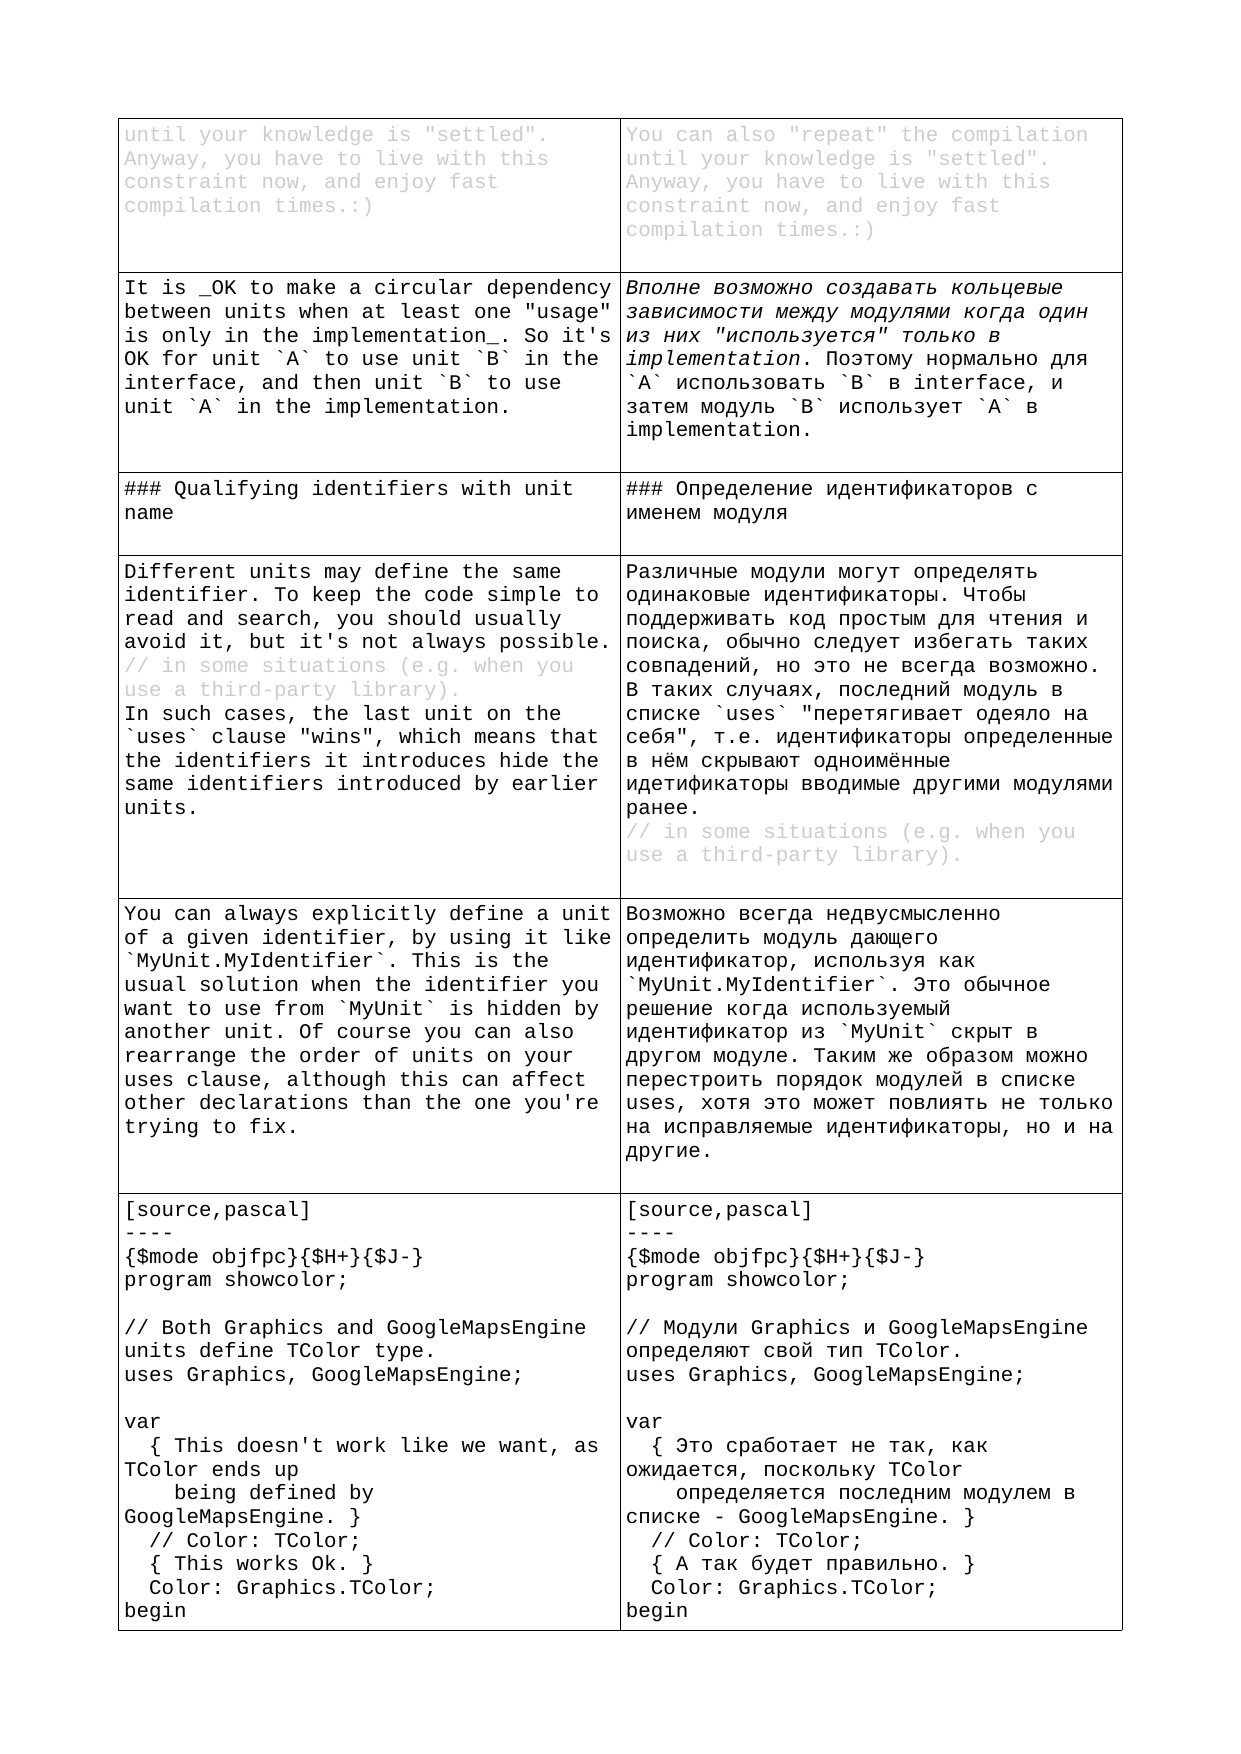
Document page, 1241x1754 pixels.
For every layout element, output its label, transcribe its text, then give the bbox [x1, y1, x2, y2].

table_cell You can always explicitly define a unit of a given identifier, by using it like `MyUnit.MyIdentifier`. This is the usual solution when the identifier you want to use from `MyUnit` is hidden by another unit. Of course you can also rearrange the order of units on your uses clause, although this can affect other declarations than the one you're trying to fix. [119, 899, 620, 1193]
table_cell Вполне возможно создавать кольцевые зависимости между модулями когда один из них "используется" только в implementation. Поэтому нормально для `A` использовать `B` в interface, и затем модуль `B` использует `A` в implementation. [621, 273, 1122, 472]
table_cell It is _OK to make a circular dependency between units when at least one "usage" is only in the implementation_. So it's OK for unit `A` to use unit `B` in the interface, and then unit `B` to use unit `A` in the implementation. [119, 273, 620, 472]
table_cell [source,pascal] ---- {$mode objfpc}{$H+}{$J-} program showcolor; // Модули Graphics и GoogleMapsEngine определяют свой тип TColor. uses Graphics, GoogleMapsEngine; var { Это сработает не так, как ожидается, поскольку TColor определяется последним модулем в списке - GoogleMapsEngine. } // Color: TColor; { А так будет правильно. } Color: Graphics.TColor; begin [621, 1194, 1122, 1630]
table_cell [source,pascal] ---- {$mode objfpc}{$H+}{$J-} program showcolor; // Both Graphics and GoogleMapsEngine units define TColor type. uses Graphics, GoogleMapsEngine; var { This doesn't work like we want, as TColor ends up being defined by GoogleMapsEngine. } // Color: TColor; { This works Ok. } Color: Graphics.TColor; begin [119, 1194, 620, 1630]
table_cell ### Определение идентификаторов с именем модуля [621, 473, 1122, 555]
table_cell until your knowledge is "settled". Anyway, you have to live with this constraint now, and enjoy fast compilation times.:) [119, 119, 620, 272]
table_cell Different units may define the same identifier. To keep the code simple to read and search, you should usually avoid it, but it's not always possible. // in some situations (e.g. when you use a third-party library). In such cases, the last unit on the `uses` clause "wins", which means that the identifiers it introduces hide the same identifiers introduced by earlier units. [119, 556, 620, 897]
table_cell You can also "repeat" the compilation until your knowledge is "settled". Anyway, you have to live with this constraint now, and enjoy fast compilation times.:) [621, 119, 1122, 272]
table_cell Различные модули могут определять одинаковые идентификаторы. Чтобы поддерживать код простым для чтения и поиска, обычно следует избегать таких совпадений, но это не всегда возможно. В таких случаях, последний модуль в списке `uses` "перетягивает одеяло на себя", т.е. идентификаторы определенные в нём скрывают одноимённые идетификаторы вводимые другими модулями ранее. // in some situations (e.g. when you use a third-party library). [621, 556, 1122, 897]
table_cell Возможно всегда недвусмысленно определить модуль дающего идентификатор, используя как `MyUnit.MyIdentifier`. Это обычное решение когда используемый идентификатор из `MyUnit` скрыт в другом модуле. Таким же образом можно перестроить порядок модулей в списке uses, хотя это может повлиять не только на исправляемые идентификаторы, но и на другие. [621, 899, 1122, 1193]
table_cell ### Qualifying identifiers with unit name [119, 473, 620, 555]
